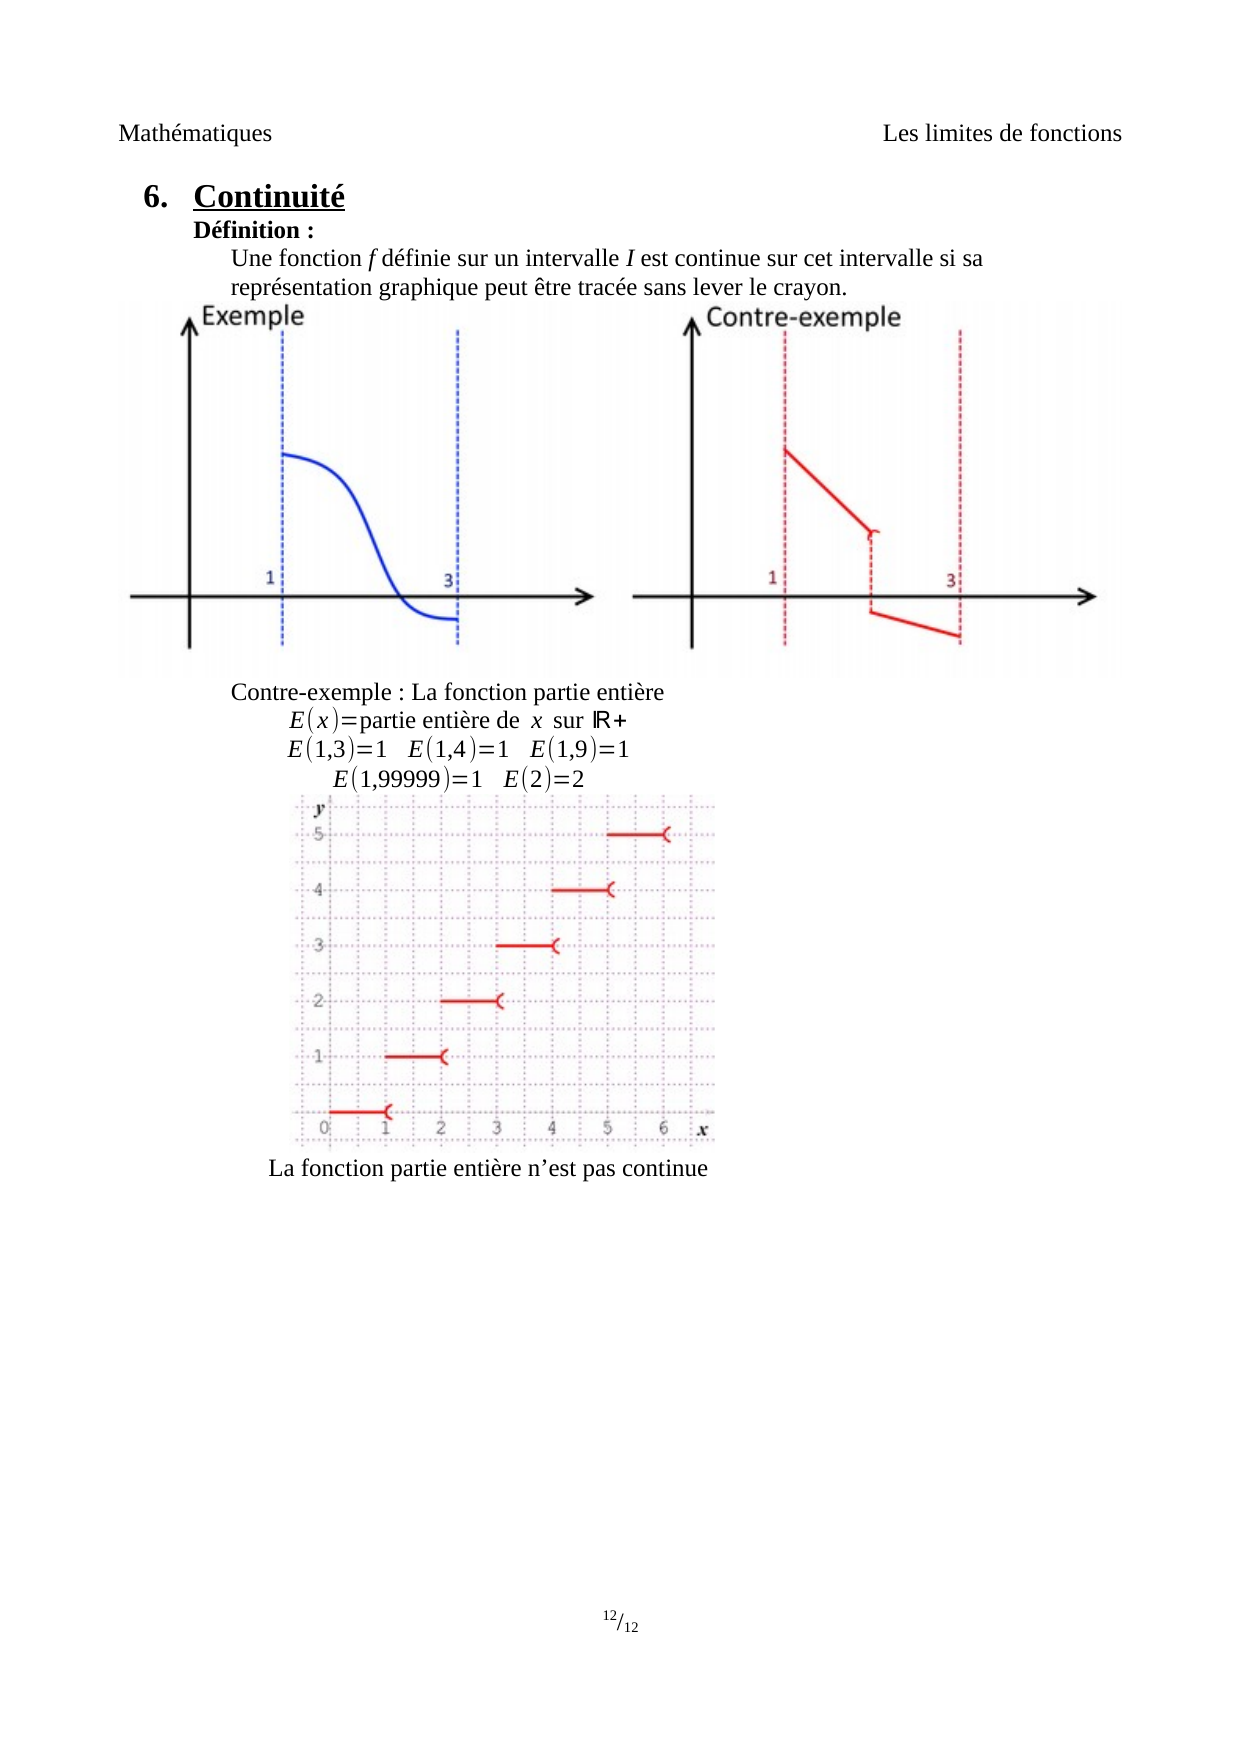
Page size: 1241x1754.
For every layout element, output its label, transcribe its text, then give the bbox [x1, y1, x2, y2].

list Continuité [156, 176, 1122, 215]
list La fonction partie entière n’est pas continue [231, 794, 1122, 1182]
list Une fonction f définie sur un intervalle I est continue sur cet intervalle si sa représentation graphique peut être tracée sans lever le crayon. [193, 243, 1122, 301]
picture [289, 794, 715, 1153]
picture [118, 301, 1123, 678]
list Définition : [156, 215, 1122, 243]
list Contre-exemple : La fonction partie entière [193, 678, 1122, 706]
